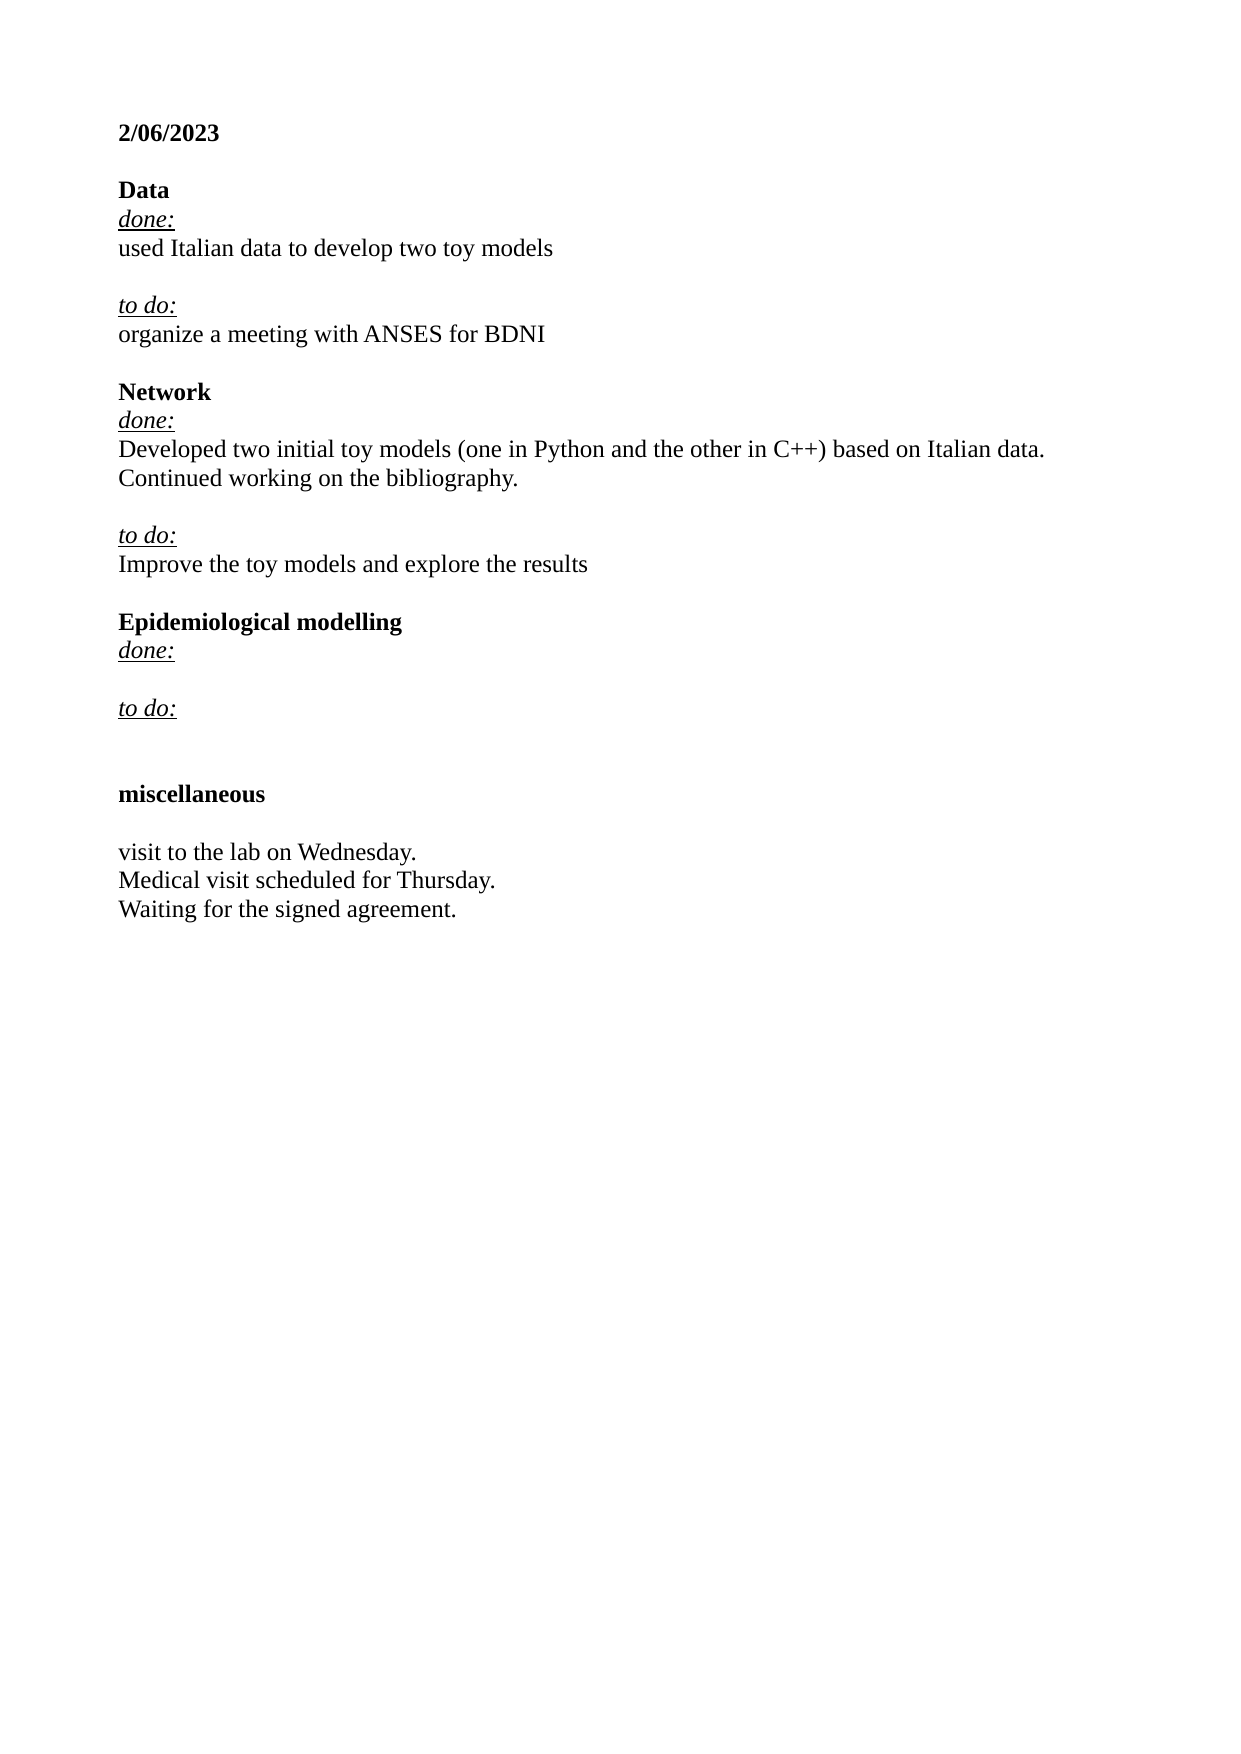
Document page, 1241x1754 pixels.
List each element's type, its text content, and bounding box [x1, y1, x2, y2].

text done: [118, 636, 1122, 664]
text Medical visit scheduled for Thursday. [118, 866, 1122, 894]
text to do: [118, 693, 1122, 722]
text to do: [118, 521, 1122, 549]
text miscellaneous [118, 779, 1122, 808]
text Network [118, 377, 1122, 406]
text to do: [118, 291, 1122, 319]
text used Italian data to develop two toy models [118, 233, 1122, 262]
text organize a meeting with ANSES for BDNI [118, 319, 1122, 348]
text Developed two initial toy models (one in Python and the other in C++) based on Italian data. [118, 434, 1122, 463]
text Improve the toy models and explore the results [118, 549, 1122, 578]
text 2/06/2023 [118, 118, 1122, 147]
text Waiting for the signed agreement. [118, 894, 1122, 923]
text done: [118, 204, 1122, 233]
text Data [118, 176, 1122, 204]
text Epidemiological modelling [118, 607, 1122, 636]
text visit to the lab on Wednesday. [118, 837, 1122, 866]
text done: [118, 406, 1122, 434]
text Continued working on the bibliography. [118, 463, 1122, 492]
